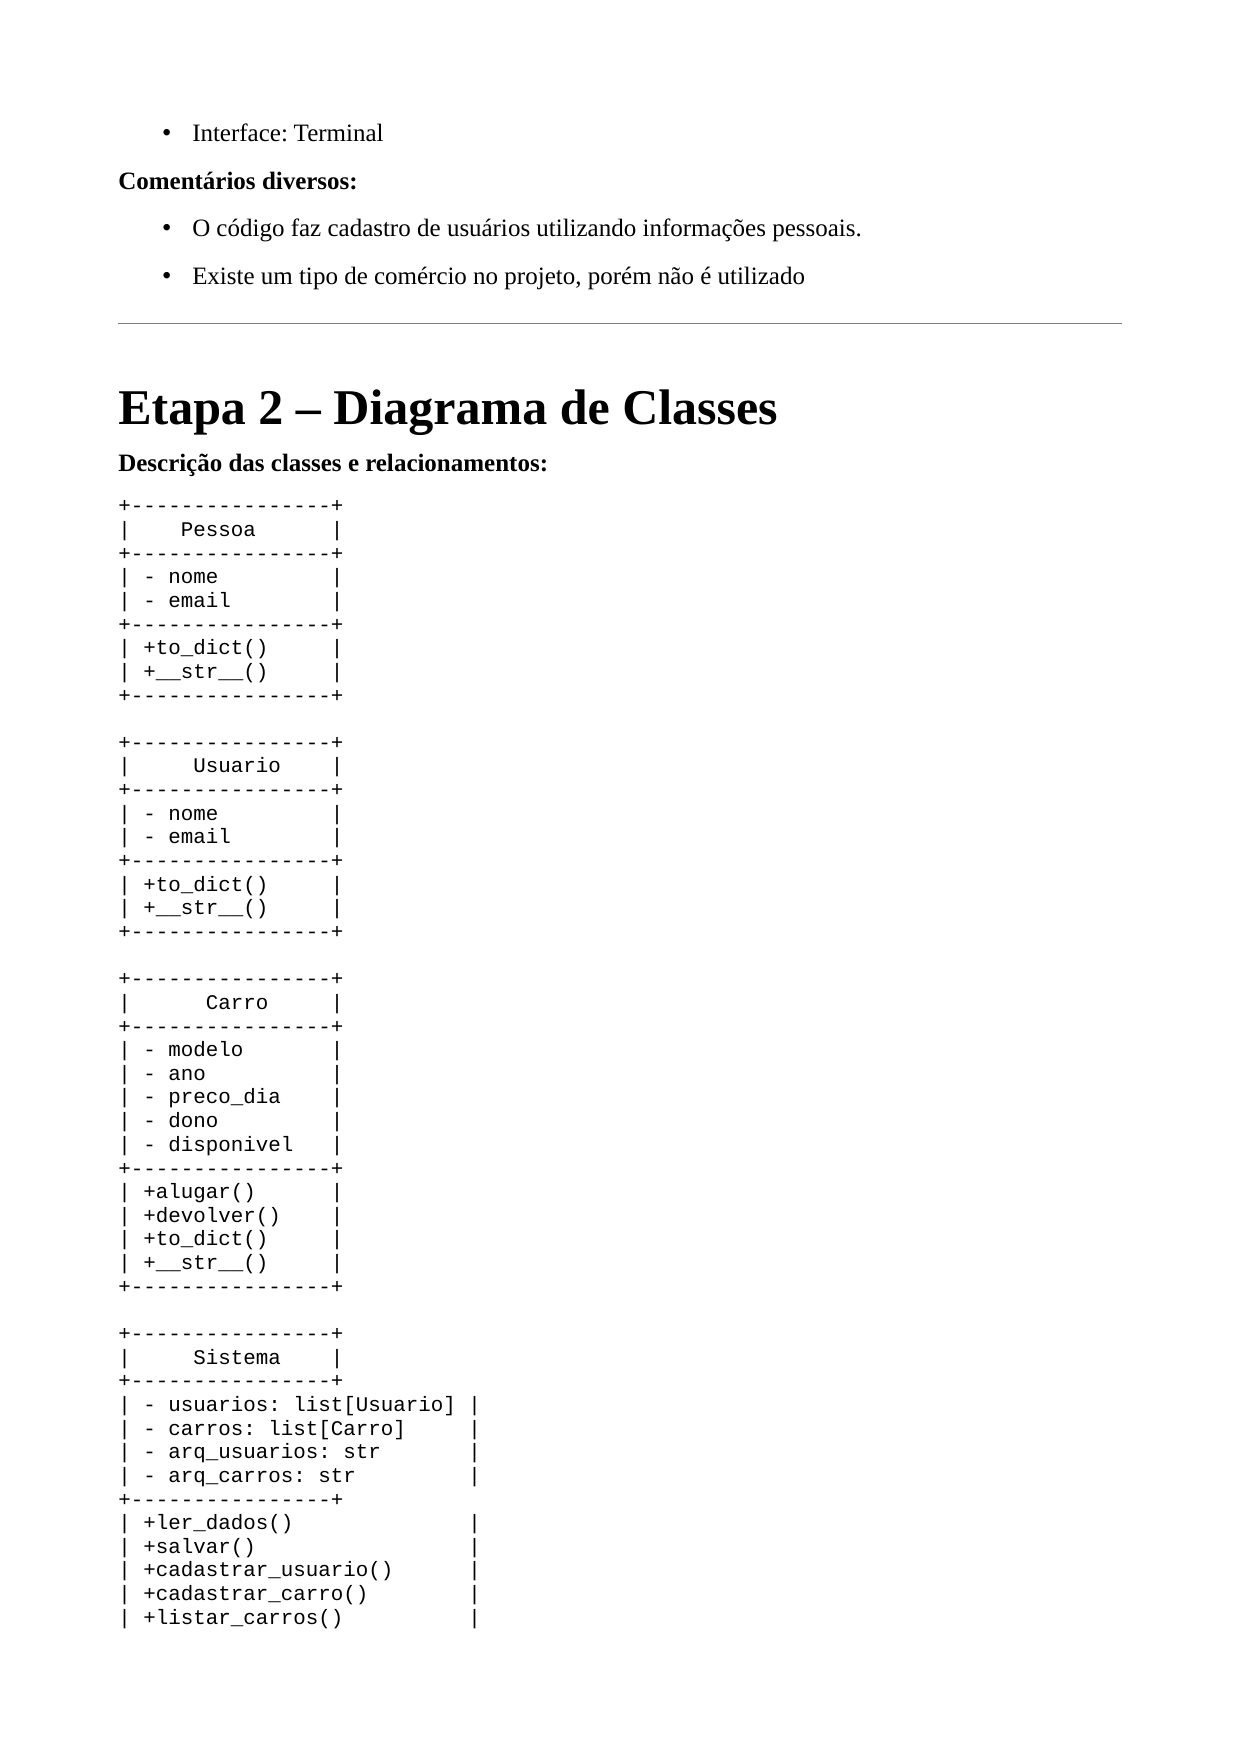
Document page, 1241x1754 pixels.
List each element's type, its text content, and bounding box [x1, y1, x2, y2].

text +----------------+ [118, 1276, 1122, 1299]
text | Sistema | [118, 1347, 1122, 1370]
text | +cadastrar_usuario() | [118, 1559, 1122, 1583]
text | +__str__() | [118, 1252, 1122, 1276]
text +----------------+ [118, 1157, 1122, 1181]
text | - email | [118, 826, 1122, 850]
text | Carro | [118, 992, 1122, 1016]
text +----------------+ [118, 732, 1122, 756]
text | +__str__() | [118, 897, 1122, 921]
text +----------------+ [118, 1323, 1122, 1347]
text | +cadastrar_carro() | [118, 1583, 1122, 1607]
subtitle Etapa 2 – Diagrama de Classes [118, 378, 1122, 435]
text | - arq_usuarios: str | [118, 1441, 1122, 1465]
text | - arq_carros: str | [118, 1465, 1122, 1488]
text +----------------+ [118, 495, 1122, 519]
text +----------------+ [118, 543, 1122, 566]
text | - email | [118, 590, 1122, 614]
text +----------------+ [118, 614, 1122, 637]
text | - nome | [118, 803, 1122, 826]
text | +devolver() | [118, 1205, 1122, 1228]
list Existe um tipo de comércio no projeto, porém não é utilizado [162, 261, 1122, 290]
text | - ano | [118, 1063, 1122, 1087]
text | Pessoa | [118, 519, 1122, 543]
text +----------------+ [118, 684, 1122, 708]
text | +to_dict() | [118, 637, 1122, 661]
text | +to_dict() | [118, 874, 1122, 897]
text | - nome | [118, 566, 1122, 590]
text +----------------+ [118, 1488, 1122, 1512]
text | - modelo | [118, 1039, 1122, 1063]
text | +salvar() | [118, 1536, 1122, 1559]
text | Usuario | [118, 756, 1122, 779]
text | - carros: list[Carro] | [118, 1418, 1122, 1441]
text +----------------+ [118, 968, 1122, 992]
list Interface: Terminal [162, 118, 1122, 147]
text +----------------+ [118, 1370, 1122, 1394]
text +----------------+ [118, 850, 1122, 874]
text | +listar_carros() | [118, 1607, 1122, 1630]
text | - disponivel | [118, 1134, 1122, 1157]
text | - preco_dia | [118, 1087, 1122, 1110]
text | - dono | [118, 1110, 1122, 1134]
text +----------------+ [118, 921, 1122, 945]
list O código faz cadastro de usuários utilizando informações pessoais. [162, 213, 1122, 242]
text | - usuarios: list[Usuario] | [118, 1394, 1122, 1418]
text | +__str__() | [118, 661, 1122, 684]
text | +alugar() | [118, 1181, 1122, 1205]
text +----------------+ [118, 779, 1122, 803]
text | +ler_dados() | [118, 1512, 1122, 1536]
text +----------------+ [118, 1016, 1122, 1039]
text Descrição das classes e relacionamentos: [118, 448, 1122, 477]
text Comentários diversos: [118, 166, 1122, 194]
text | +to_dict() | [118, 1228, 1122, 1252]
